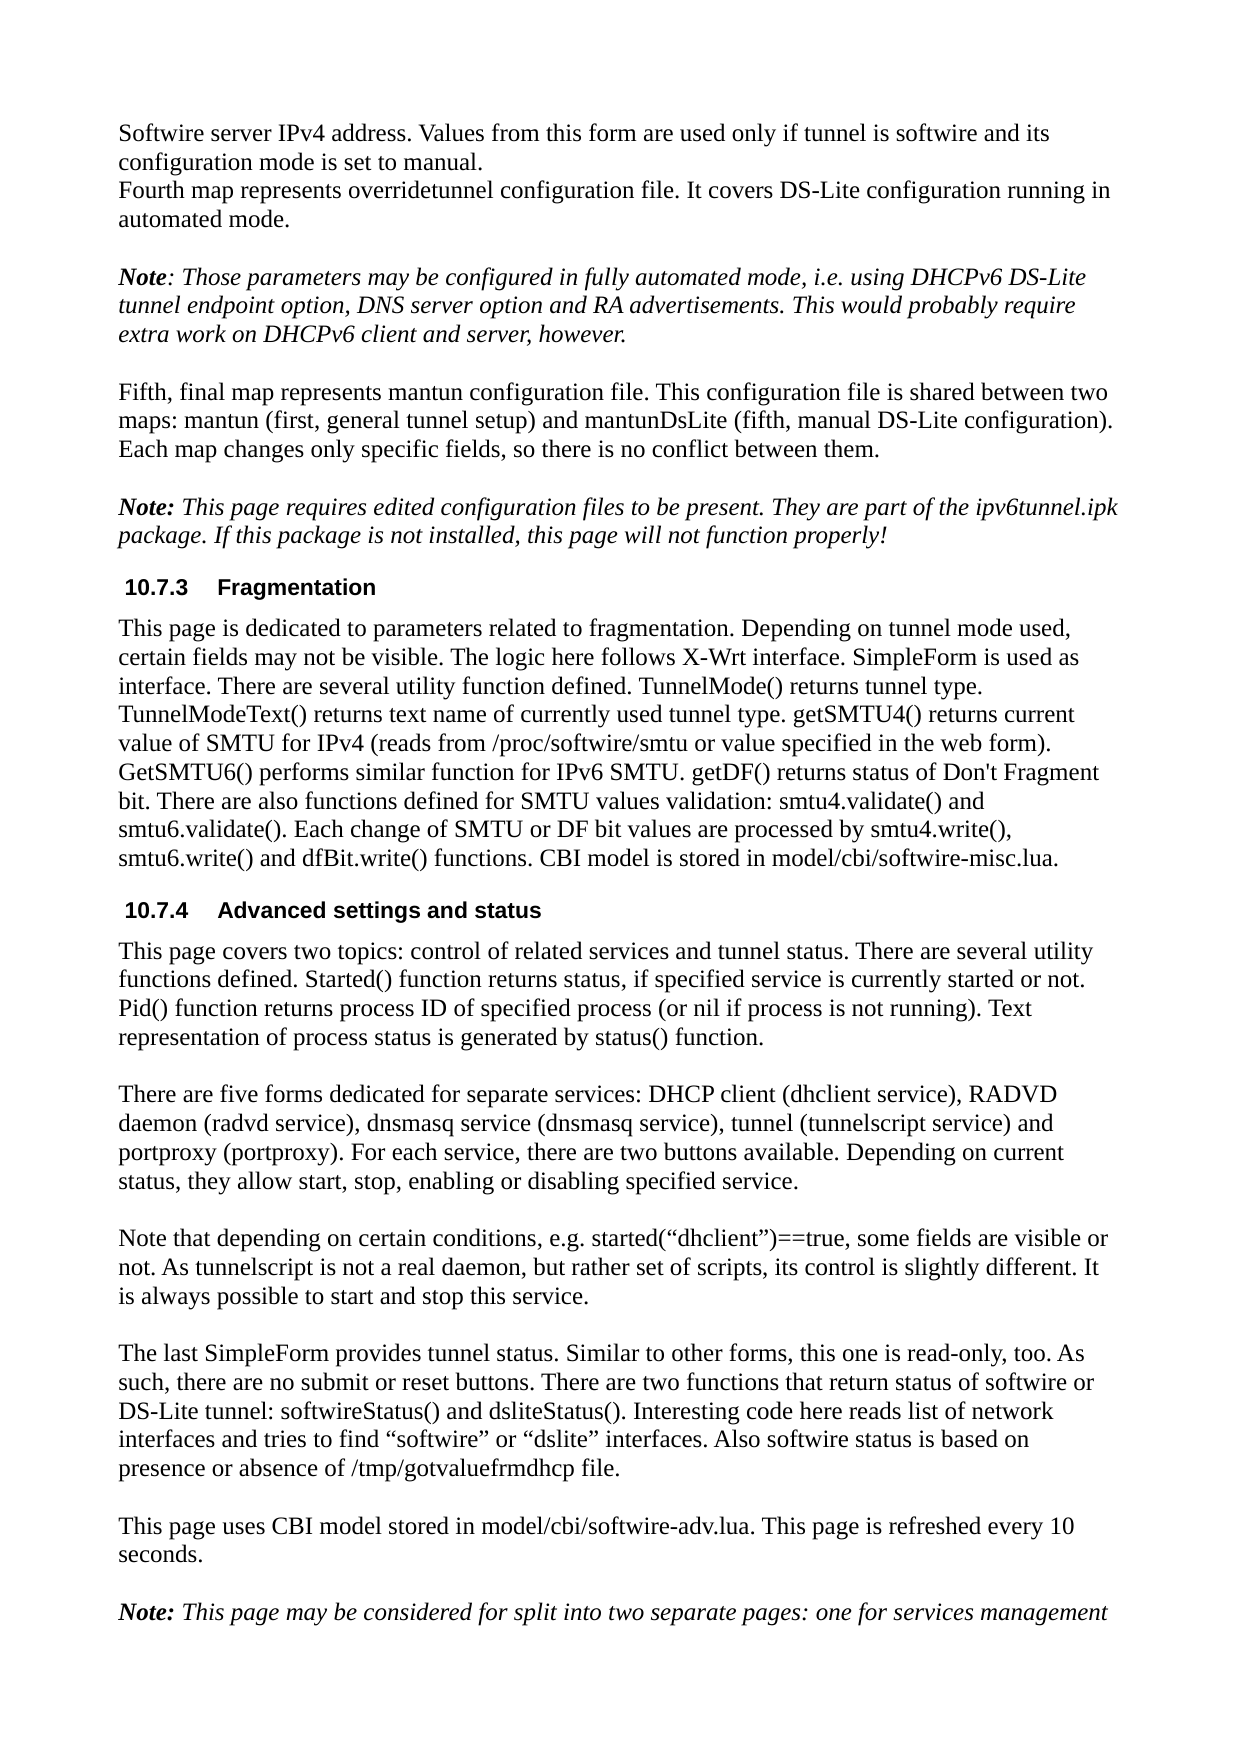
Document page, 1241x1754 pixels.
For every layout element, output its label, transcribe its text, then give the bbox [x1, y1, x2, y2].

text Note: This page may be considered for split into two separate pages: one for services management [118, 1597, 1122, 1626]
text Note: This page requires edited configuration files to be present. They are part of the ipv6tunnel.ipk package. If this package is not installed, this page will not function properly! [118, 492, 1122, 549]
text Fifth, final map represents mantun configuration file. This configuration file is shared between two maps: mantun (first, general tunnel setup) and mantunDsLite (fifth, manual DS-Lite configuration). Each map changes only specific fields, so there is no conflict between them. [118, 377, 1122, 463]
text The last SimpleForm provides tunnel status. Similar to other forms, this one is read-only, too. As such, there are no submit or reset buttons. There are two functions that return status of softwire or DS-Lite tunnel: softwireStatus() and dsliteStatus(). Interesting code here reads list of network interfaces and tries to find “softwire” or “dslite” interfaces. Also softwire status is based on presence or absence of /tmp/gotvaluefrmdhcp file. [118, 1338, 1122, 1482]
text Softwire server IPv4 address. Values from this form are used only if tunnel is softwire and its configuration mode is set to manual. [118, 118, 1122, 176]
text This page is dedicated to parameters related to fragmentation. Depending on tunnel mode used, certain fields may not be visible. The logic here follows X-Wrt interface. SimpleForm is used as interface. There are several utility function defined. TunnelMode() returns tunnel type. TunnelModeText() returns text name of currently used tunnel type. getSMTU4() returns current value of SMTU for IPv4 (reads from /proc/softwire/smtu or value specified in the web form). GetSMTU6() performs similar function for IPv6 SMTU. getDF() returns status of Don't Fragment bit. There are also functions defined for SMTU values validation: smtu4.validate() and smtu6.validate(). Each change of SMTU or DF bit values are processed by smtu4.write(), smtu6.write() and dfBit.write() functions. CBI model is stored in model/cbi/softwire-misc.lua. [118, 613, 1122, 872]
text There are five forms dedicated for separate services: DHCP client (dhclient service), RADVD daemon (radvd service), dnsmasq service (dnsmasq service), tunnel (tunnelscript service) and portproxy (portproxy). For each service, there are two buttons available. Depending on current status, they allow start, stop, enabling or disabling specified service. [118, 1079, 1122, 1194]
subtitle Fragmentation [118, 574, 1122, 601]
text Fourth map represents overridetunnel configuration file. It covers DS-Lite configuration running in automated mode. [118, 176, 1122, 233]
text Note: Those parameters may be configured in fully automated mode, i.e. using DHCPv6 DS-Lite tunnel endpoint option, DNS server option and RA advertisements. This would probably require extra work on DHCPv6 client and server, however. [118, 262, 1122, 348]
text This page covers two topics: control of related services and tunnel status. There are several utility functions defined. Started() function returns status, if specified service is currently started or not. Pid() function returns process ID of specified process (or nil if process is not running). Text representation of process status is generated by status() function. [118, 936, 1122, 1051]
text This page uses CBI model stored in model/cbi/softwire-adv.lua. This page is refreshed every 10 seconds. [118, 1511, 1122, 1568]
text Note that depending on certain conditions, e.g. started(“dhclient”)==true, some fields are visible or not. As tunnelscript is not a real daemon, but rather set of scripts, its control is slightly different. It is always possible to start and stop this service. [118, 1223, 1122, 1309]
subtitle Advanced settings and status [118, 897, 1122, 923]
